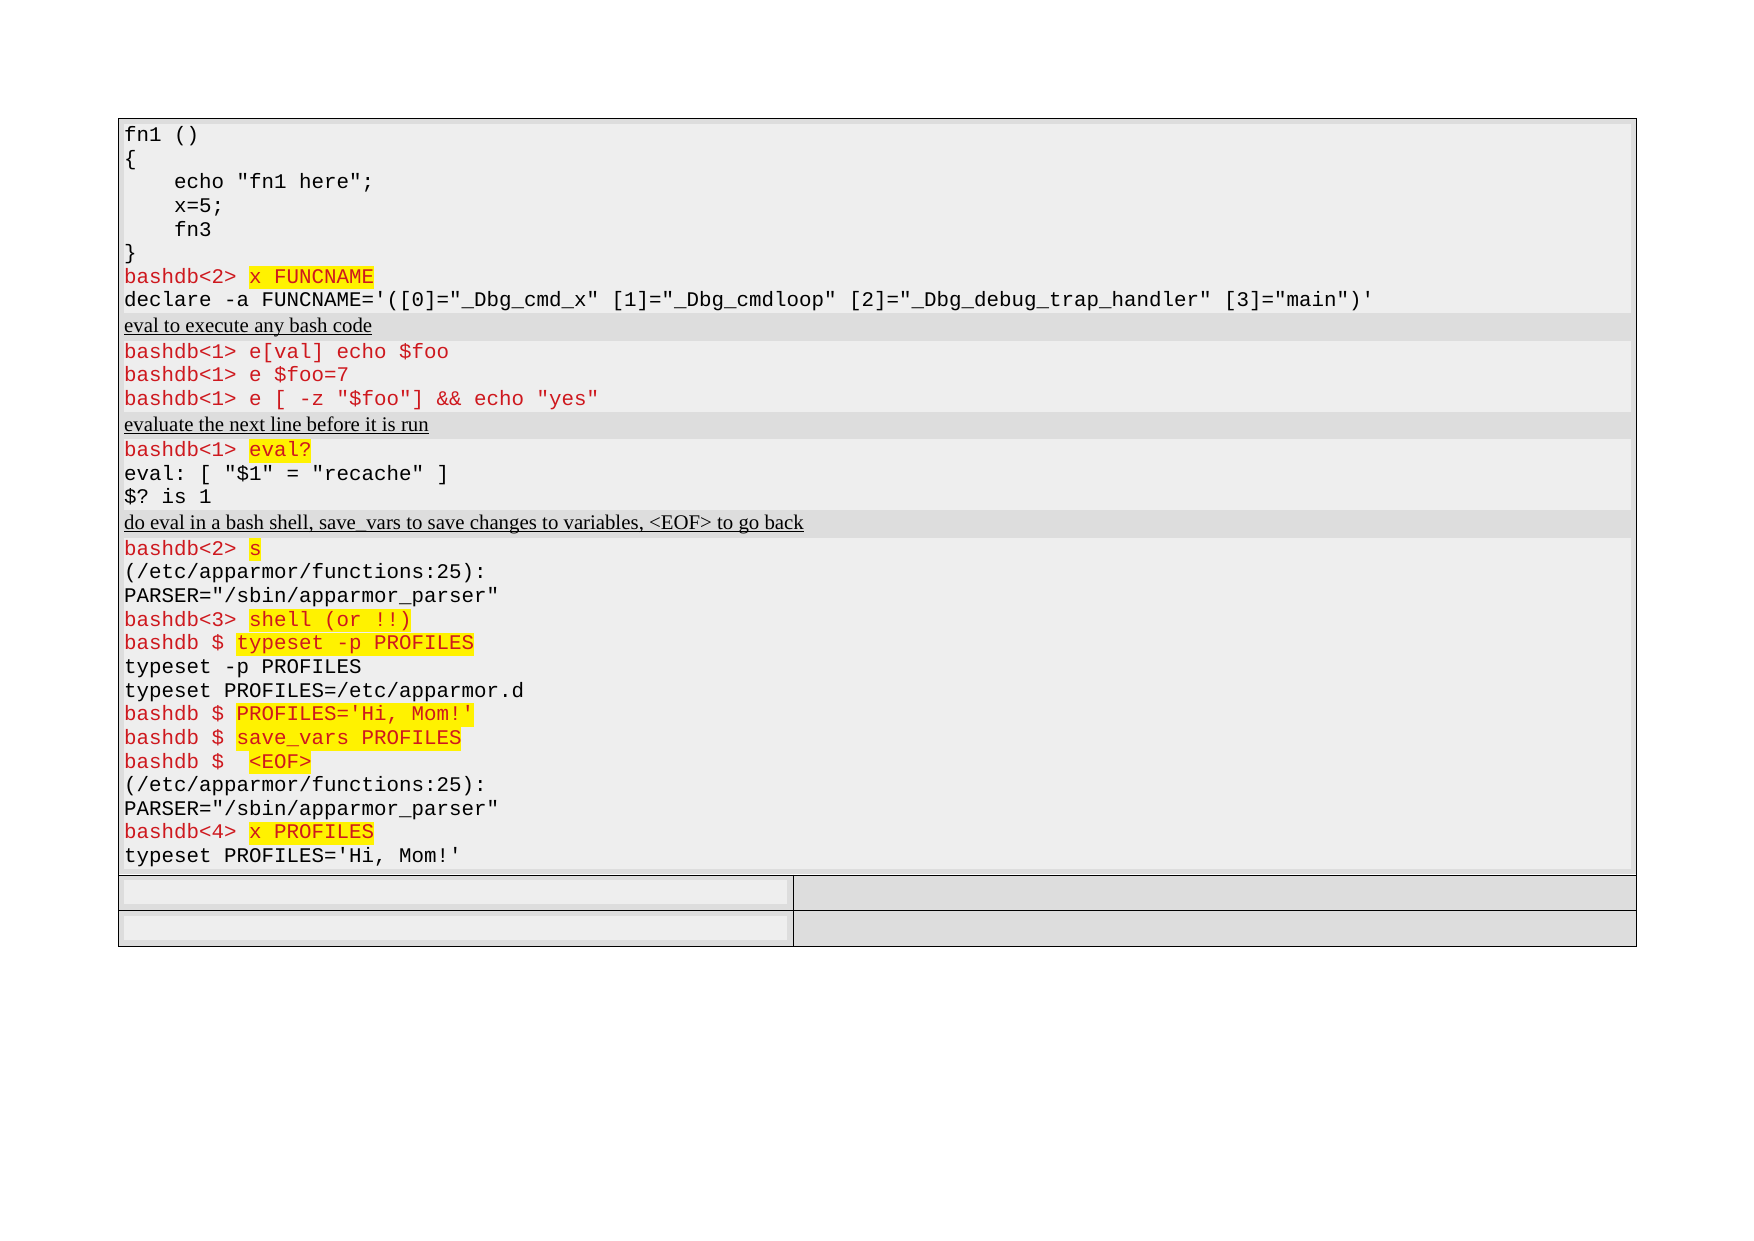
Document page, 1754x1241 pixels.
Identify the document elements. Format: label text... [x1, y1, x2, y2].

table_cell [794, 911, 1636, 946]
table_cell [794, 876, 1636, 910]
table_cell [119, 911, 793, 946]
table_cell fn1 () { echo "fn1 here"; x=5; fn3 } bashdb<2> x FUNCNAME declare -a FUNCNAME='([0]="_Dbg_cmd_x" [1]="_Dbg_cmdloop" [2]="_Dbg_debug_trap_handler" [3]="main")' eval to execute any bash code bashdb<1> e[val] echo $foo bashdb<1> e $foo=7 bashdb<1> e [ -z "$foo"] && echo "yes" evaluate the next line before it is run bashdb<1> eval? eval: [ "$1" = "recache" ] $? is 1 do eval in a bash shell, save_vars to save changes to variables, <EOF> to go back bashdb<2> s (/etc/apparmor/functions:25): PARSER="/sbin/apparmor_parser" bashdb<3> shell (or !!) bashdb $ typeset -p PROFILES typeset -p PROFILES typeset PROFILES=/etc/apparmor.d bashdb $ PROFILES='Hi, Mom!' bashdb $ save_vars PROFILES bashdb $ <EOF> (/etc/apparmor/functions:25): PARSER="/sbin/apparmor_parser" bashdb<4> x PROFILES typeset PROFILES='Hi, Mom!' [119, 119, 1636, 874]
table_cell [119, 876, 793, 910]
